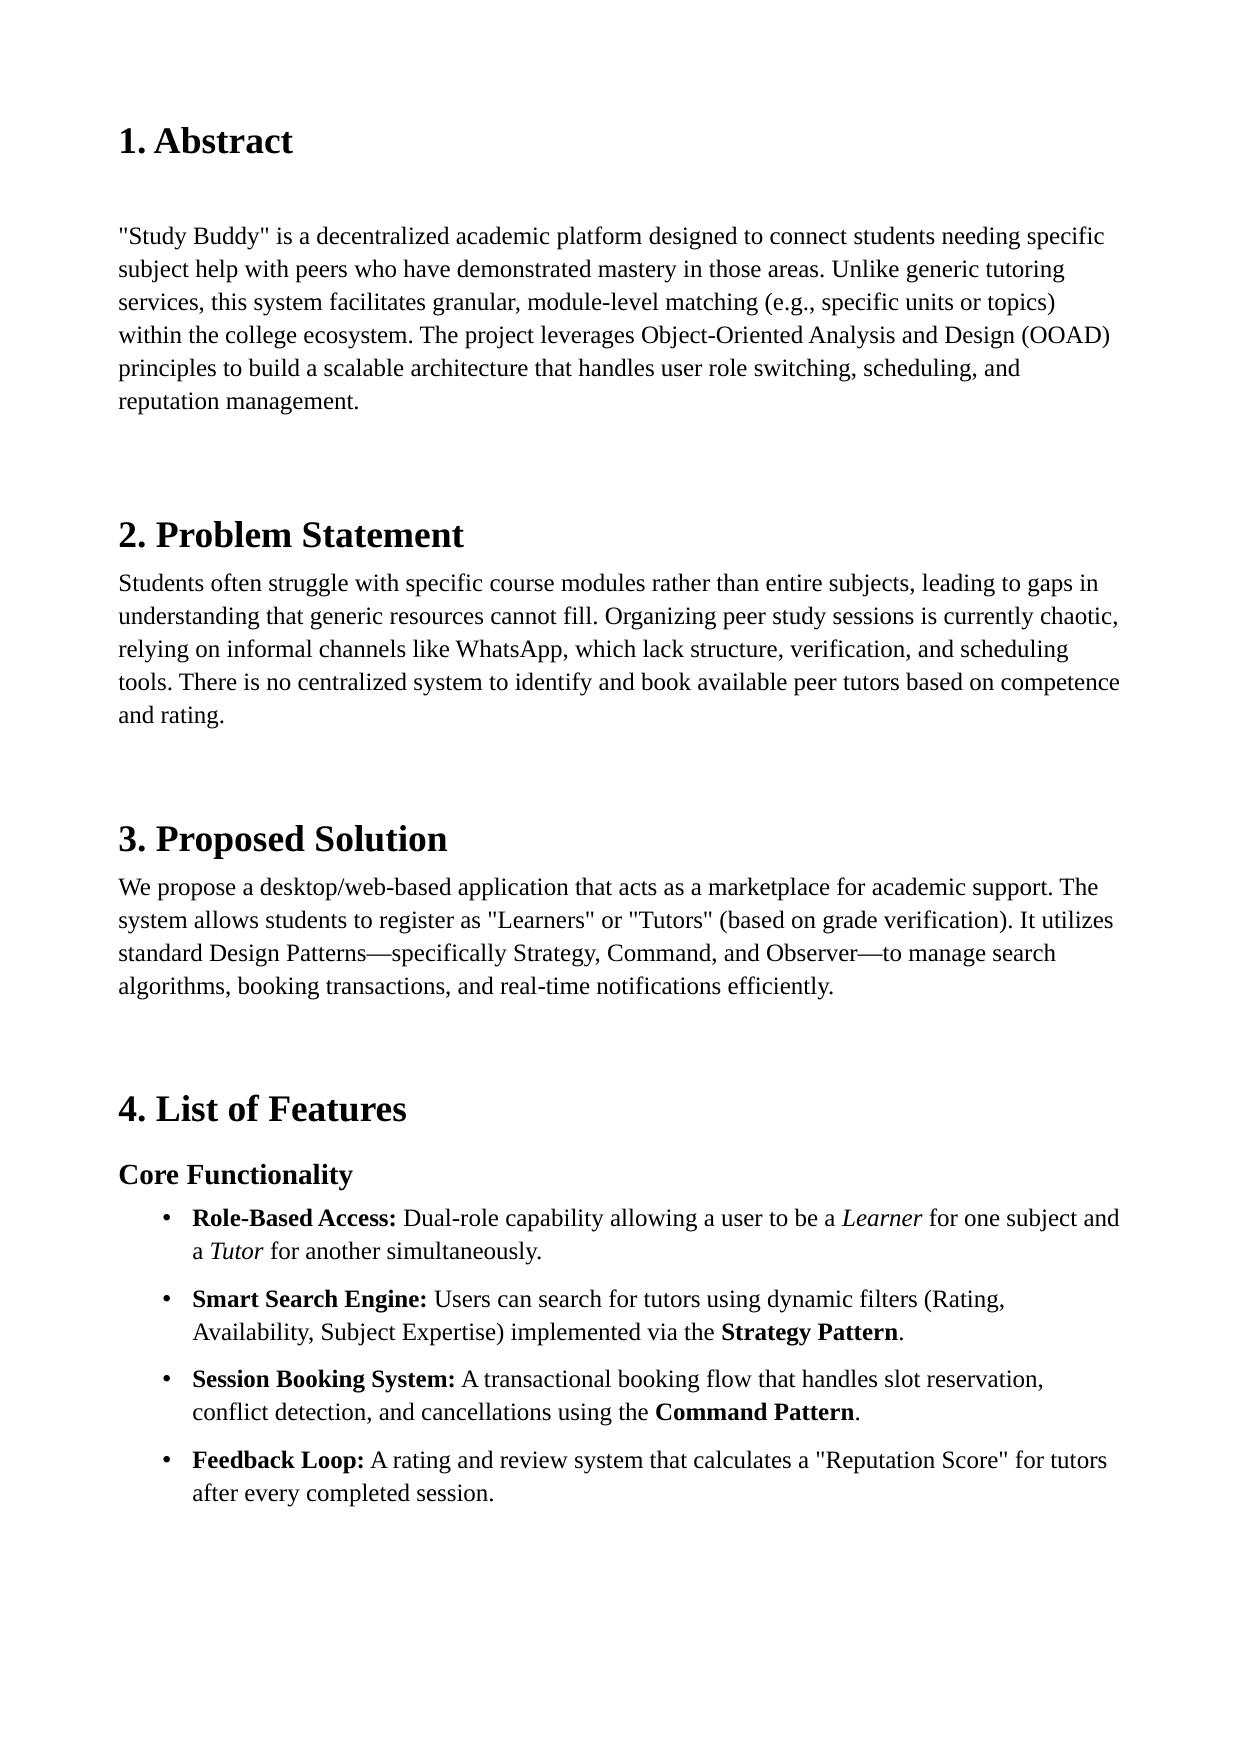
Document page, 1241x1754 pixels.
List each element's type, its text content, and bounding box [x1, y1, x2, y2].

text Students often struggle with specific course modules rather than entire subjects, leading to gaps in understanding that generic resources cannot fill. Organizing peer study sessions is currently chaotic, relying on informal channels like WhatsApp, which lack structure, verification, and scheduling tools. There is no centralized system to identify and book available peer tutors based on competence and rating. [118, 568, 1122, 729]
subtitle 1. Abstract [118, 118, 1122, 161]
text "Study Buddy" is a decentralized academic platform designed to connect students needing specific subject help with peers who have demonstrated mastery in those areas. Unlike generic tutoring services, this system facilitates granular, module-level matching (e.g., specific units or topics) within the college ecosystem. The project leverages Object-Oriented Analysis and Design (OOAD) principles to build a scalable architecture that handles user role switching, scheduling, and reputation management. [118, 221, 1122, 415]
list Feedback Loop: A rating and review system that calculates a "Reputation Score" for tutors after every completed session. [162, 1445, 1122, 1507]
list Role-Based Access: Dual-role capability allowing a user to be a Learner for one subject and a Tutor for another simultaneously. [162, 1203, 1122, 1265]
list Smart Search Engine: Users can search for tutors using dynamic filters (Rating, Availability, Subject Expertise) implemented via the Strategy Pattern. [162, 1284, 1122, 1346]
subtitle 2. Problem Statement [118, 512, 1122, 556]
list Session Booking System: A transactional booking flow that handles slot reservation, conflict detection, and cancellations using the Command Pattern. [162, 1364, 1122, 1426]
subtitle Core Functionality [118, 1157, 1122, 1191]
text We propose a desktop/web-based application that acts as a marketplace for academic support. The system allows students to register as "Learners" or "Tutors" (based on grade verification). It utilizes standard Design Patterns—specifically Strategy, Command, and Observer—to manage search algorithms, booking transactions, and real-time notifications efficiently. [118, 872, 1122, 999]
subtitle 4. List of Features [118, 1087, 1122, 1130]
subtitle 3. Proposed Solution [118, 816, 1122, 859]
